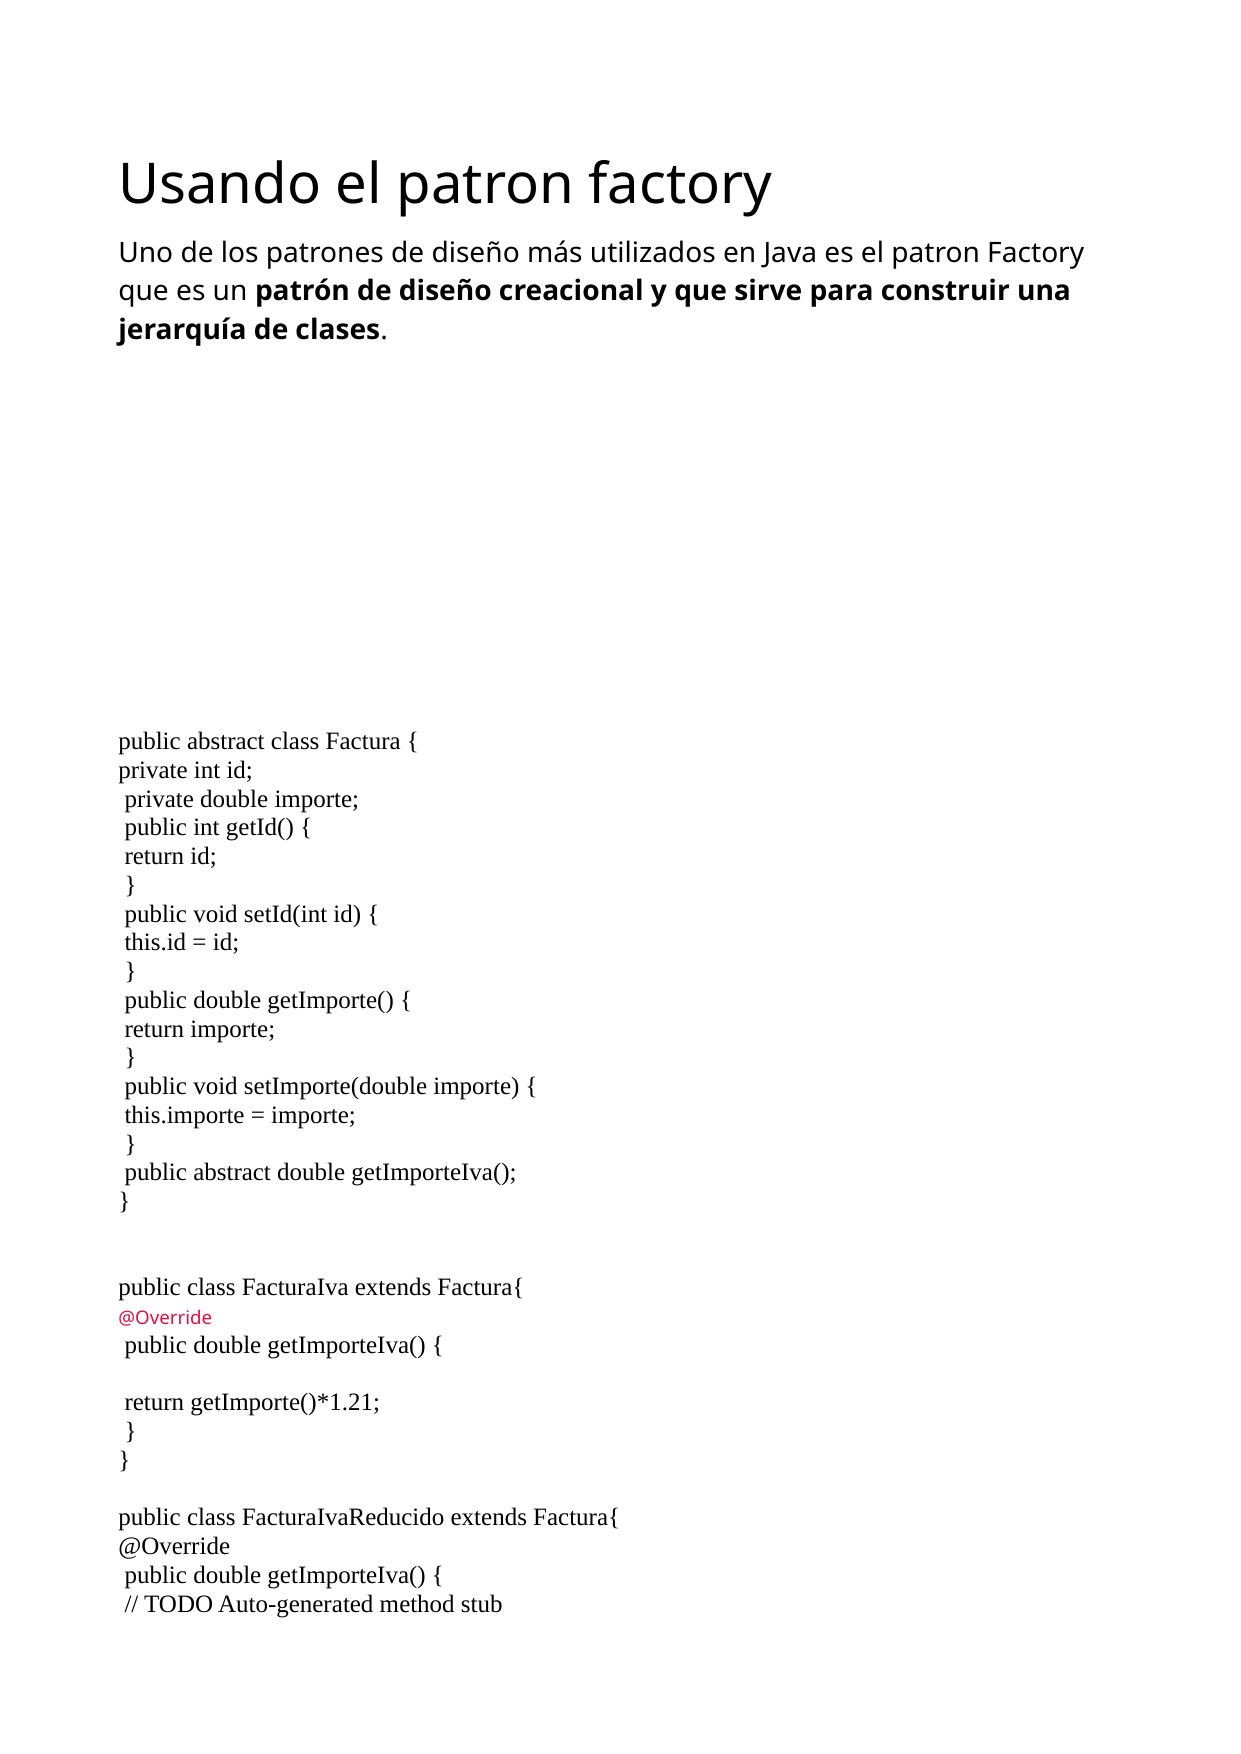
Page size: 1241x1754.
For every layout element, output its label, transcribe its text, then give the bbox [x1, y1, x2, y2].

text @Override [118, 1301, 1122, 1330]
text } [118, 1186, 1122, 1215]
text public void setImporte(double importe) { [118, 1071, 1122, 1100]
text private double importe; [118, 784, 1122, 812]
text public int getId() { [118, 812, 1122, 841]
text public double getImporte() { [118, 985, 1122, 1014]
text } [118, 1416, 1122, 1445]
text @Override [118, 1531, 1122, 1560]
text } [118, 1445, 1122, 1474]
text public abstract double getImporteIva(); [118, 1157, 1122, 1186]
text public void setId(int id) { [118, 899, 1122, 927]
text public double getImporteIva() { [118, 1330, 1122, 1359]
text } [118, 1042, 1122, 1071]
text // TODO Auto-generated method stub [118, 1589, 1122, 1617]
text public double getImporteIva() { [118, 1560, 1122, 1589]
text } [118, 956, 1122, 985]
text this.importe = importe; [118, 1100, 1122, 1129]
text } [118, 870, 1122, 899]
text } [118, 1129, 1122, 1157]
text public class FacturaIva extends Factura{ [118, 1272, 1122, 1301]
text return id; [118, 841, 1122, 870]
text this.id = id; [118, 927, 1122, 956]
text return importe; [118, 1014, 1122, 1042]
text public abstract class Factura { [118, 726, 1122, 755]
text public class FacturaIvaReducido extends Factura{ [118, 1502, 1122, 1531]
text private int id; [118, 755, 1122, 784]
subtitle Usando el patron factory [118, 143, 1122, 220]
text Uno de los patrones de diseño más utilizados en Java es el patron Factory que es un patrón de diseño creacional y que sirve para construir una jerarquía de clases. [118, 232, 1122, 347]
text return getImporte()*1.21; [118, 1387, 1122, 1416]
